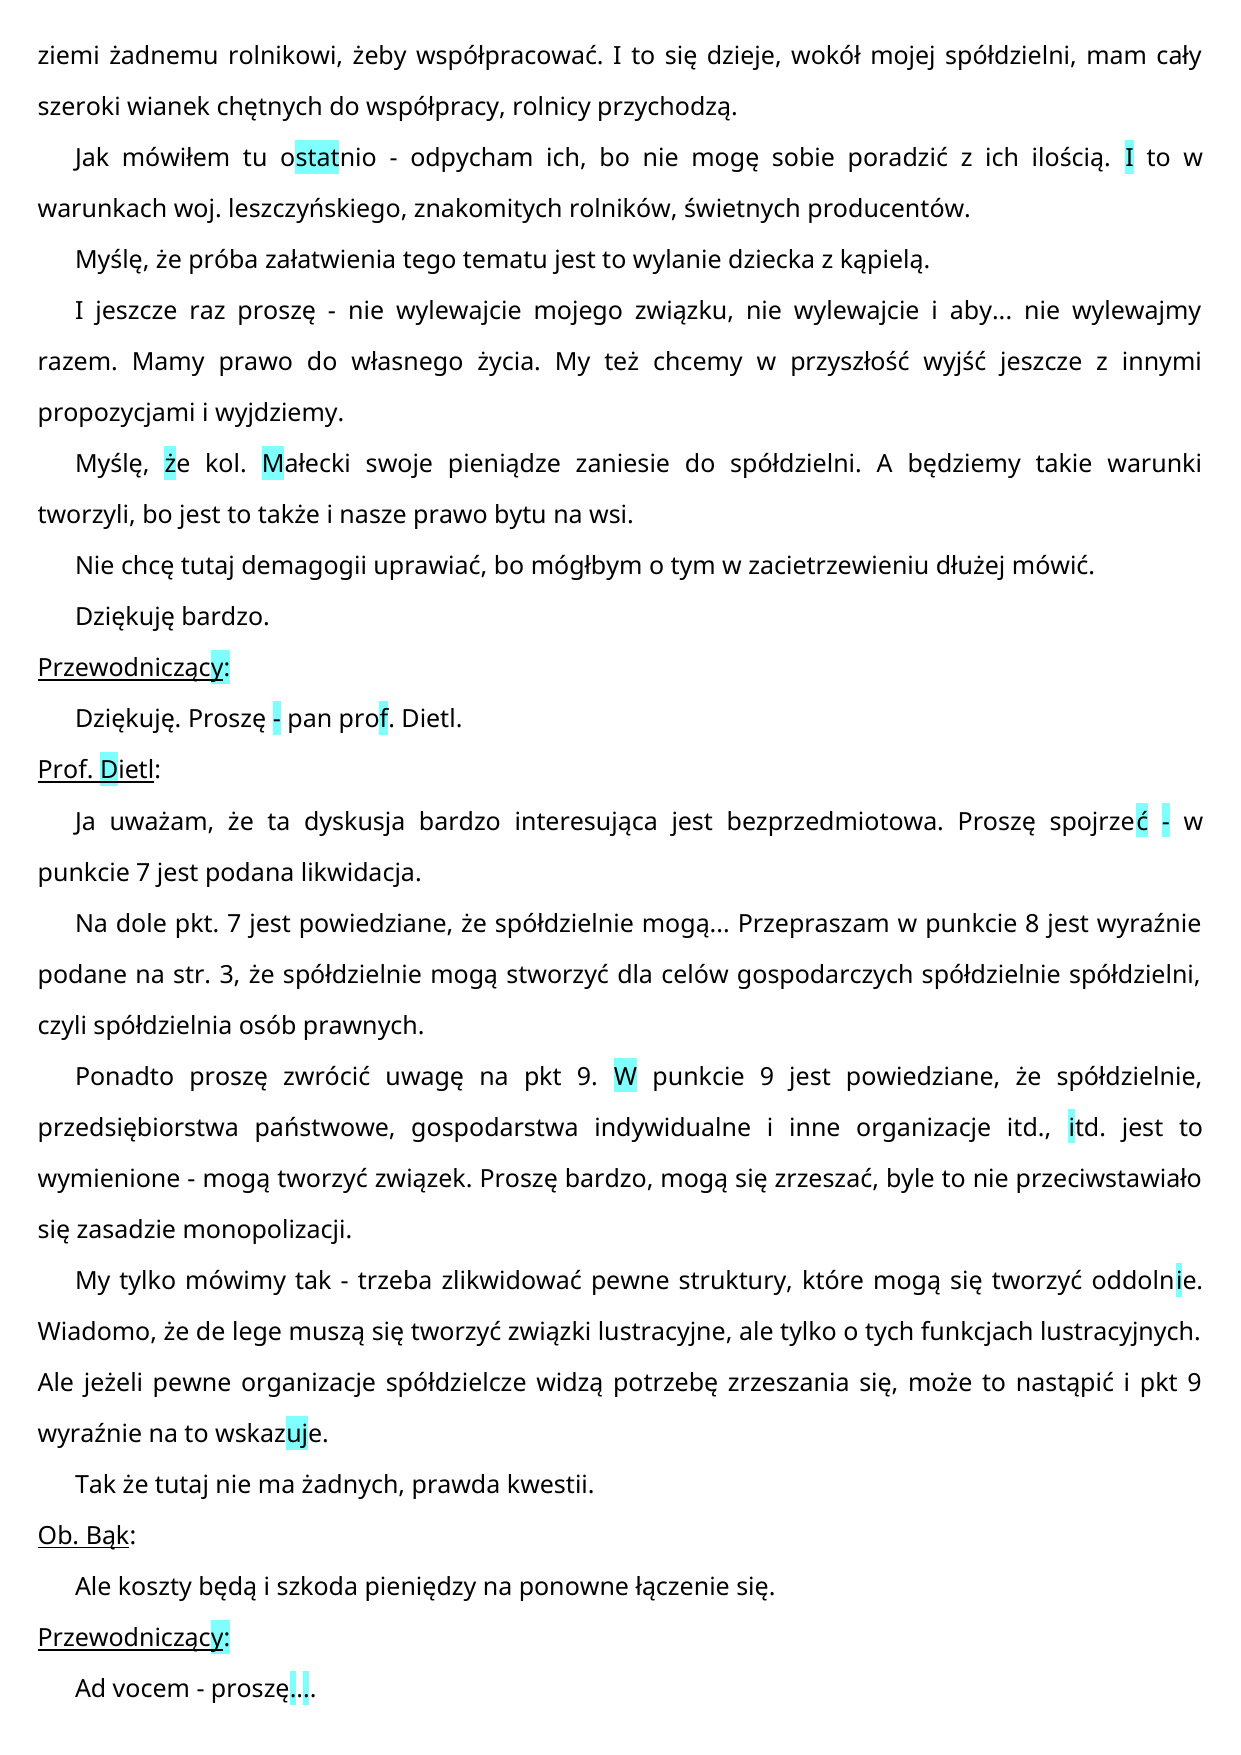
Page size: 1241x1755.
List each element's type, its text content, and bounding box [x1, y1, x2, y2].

text Myślę, że kol. Małecki swoje pieniądze zaniesie do spółdzielni. A będziemy takie warunki tworzyli, bo jest to także i nasze prawo bytu na wsi. [37, 446, 1203, 531]
text Na dole pkt. 7 jest powiedziane, że spółdzielnie mogą... Przepraszam w punkcie 8 jest wyraźnie podane na str. 3, że spółdzielnie mogą stworzyć dla celów gospodarczych spółdzielnie spółdzielni, czyli spółdzielnia osób prawnych. [37, 905, 1203, 1041]
text Myślę, że próba załatwienia tego tematu jest to wylanie dziecka z kąpielą. [37, 242, 1203, 276]
text Dziękuję bardzo. [37, 599, 1203, 633]
text Ale koszty będą i szkoda pieniędzy na ponowne łączenie się. [37, 1569, 1203, 1603]
text My tylko mówimy tak - trzeba zlikwidować pewne struktury, które mogą się tworzyć oddolnie. Wiadomo, że de lege muszą się tworzyć związki lustracyjne, ale tylko o tych funkcjach lustracyjnych. Ale jeżeli pewne organizacje spółdzielcze widzą potrzebę zrzeszania się, może to nastąpić i pkt 9 wyraźnie na to wskazuje. [37, 1262, 1203, 1450]
text Ad vocem - proszę.... [37, 1671, 1203, 1705]
text I jeszcze raz proszę - nie wylewajcie mojego związku, nie wylewajcie i aby... nie wylewajmy razem. Mamy prawo do własnego życia. My też chcemy w przyszłość wyjść jeszcze z innymi propozycjami i wyjdziemy. [37, 293, 1203, 429]
text Ponadto proszę zwrócić uwagę na pkt 9. W punkcie 9 jest powiedziane, że spółdzielnie, przedsiębiorstwa państwowe, gospodarstwa indywidualne i inne organizacje itd., itd. jest to wymienione - mogą tworzyć związek. Proszę bardzo, mogą się zrzeszać, byle to nie przeciwstawiało się zasadzie monopolizacji. [37, 1058, 1203, 1246]
text Prof. Dietl: [37, 752, 1203, 786]
text Nie chcę tutaj demagogii uprawiać, bo mógłbym o tym w zacietrzewieniu dłużej mówić. [37, 548, 1203, 582]
text Ja uważam, że ta dyskusja bardzo interesująca jest bezprzedmiotowa. Proszę spojrzeć - w punkcie 7 jest podana likwidacja. [37, 803, 1203, 888]
text ziemi żadnemu rolnikowi, żeby współpracować. I to się dzieje, wokół mojej spółdzielni, mam cały szeroki wianek chętnych do współpracy, rolnicy przychodzą. [37, 37, 1203, 123]
text Ob. Bąk: [37, 1518, 1203, 1552]
text Jak mówiłem tu ostatnio - odpycham ich, bo nie mogę sobie poradzić z ich ilością. I to w warunkach woj. leszczyńskiego, znakomitych rolników, świetnych producentów. [37, 139, 1203, 225]
text Tak że tutaj nie ma żadnych, prawda kwestii. [37, 1467, 1203, 1501]
text Przewodniczący: [37, 650, 1203, 684]
text Przewodniczący: [37, 1620, 1203, 1654]
text Dziękuję. Proszę - pan prof. Dietl. [37, 701, 1203, 735]
